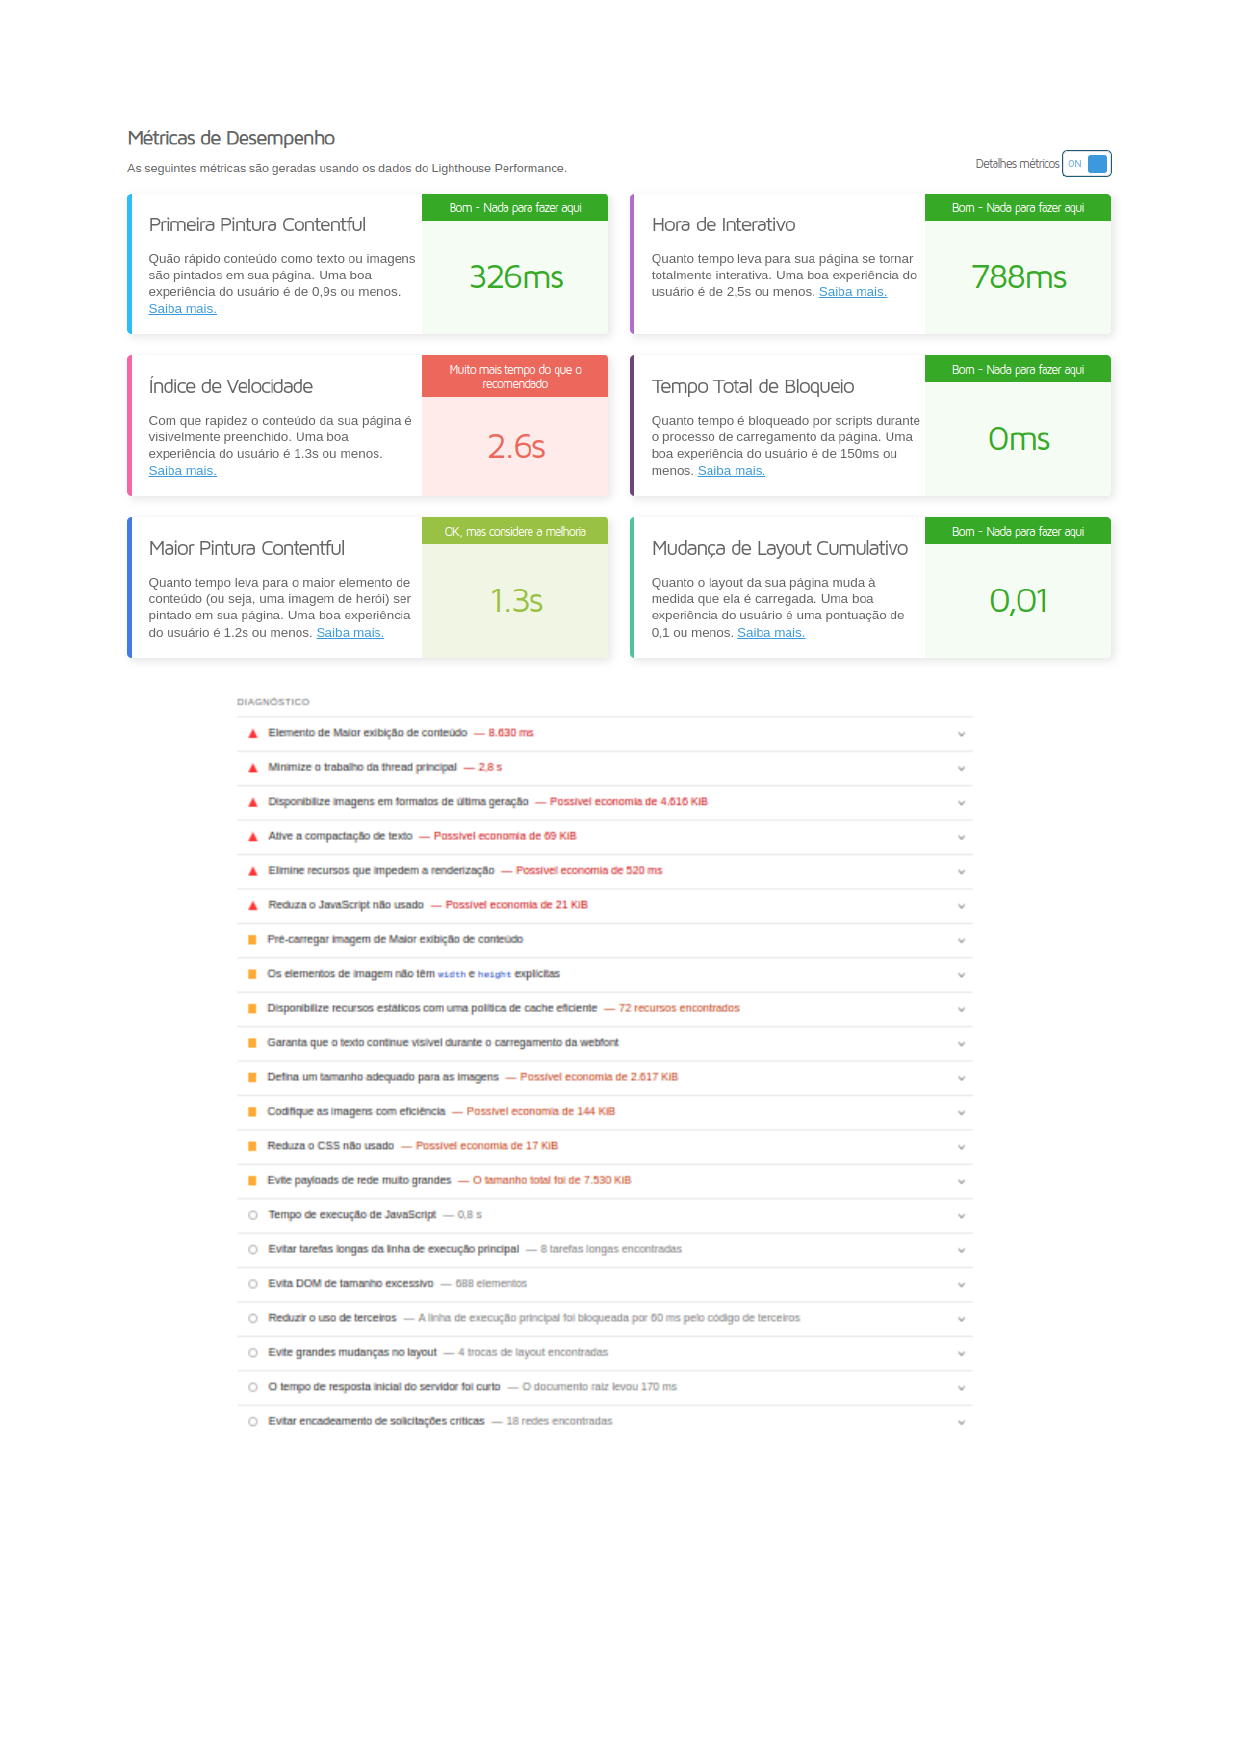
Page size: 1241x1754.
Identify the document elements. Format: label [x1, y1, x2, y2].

picture [118, 118, 1123, 669]
picture [236, 697, 976, 1436]
